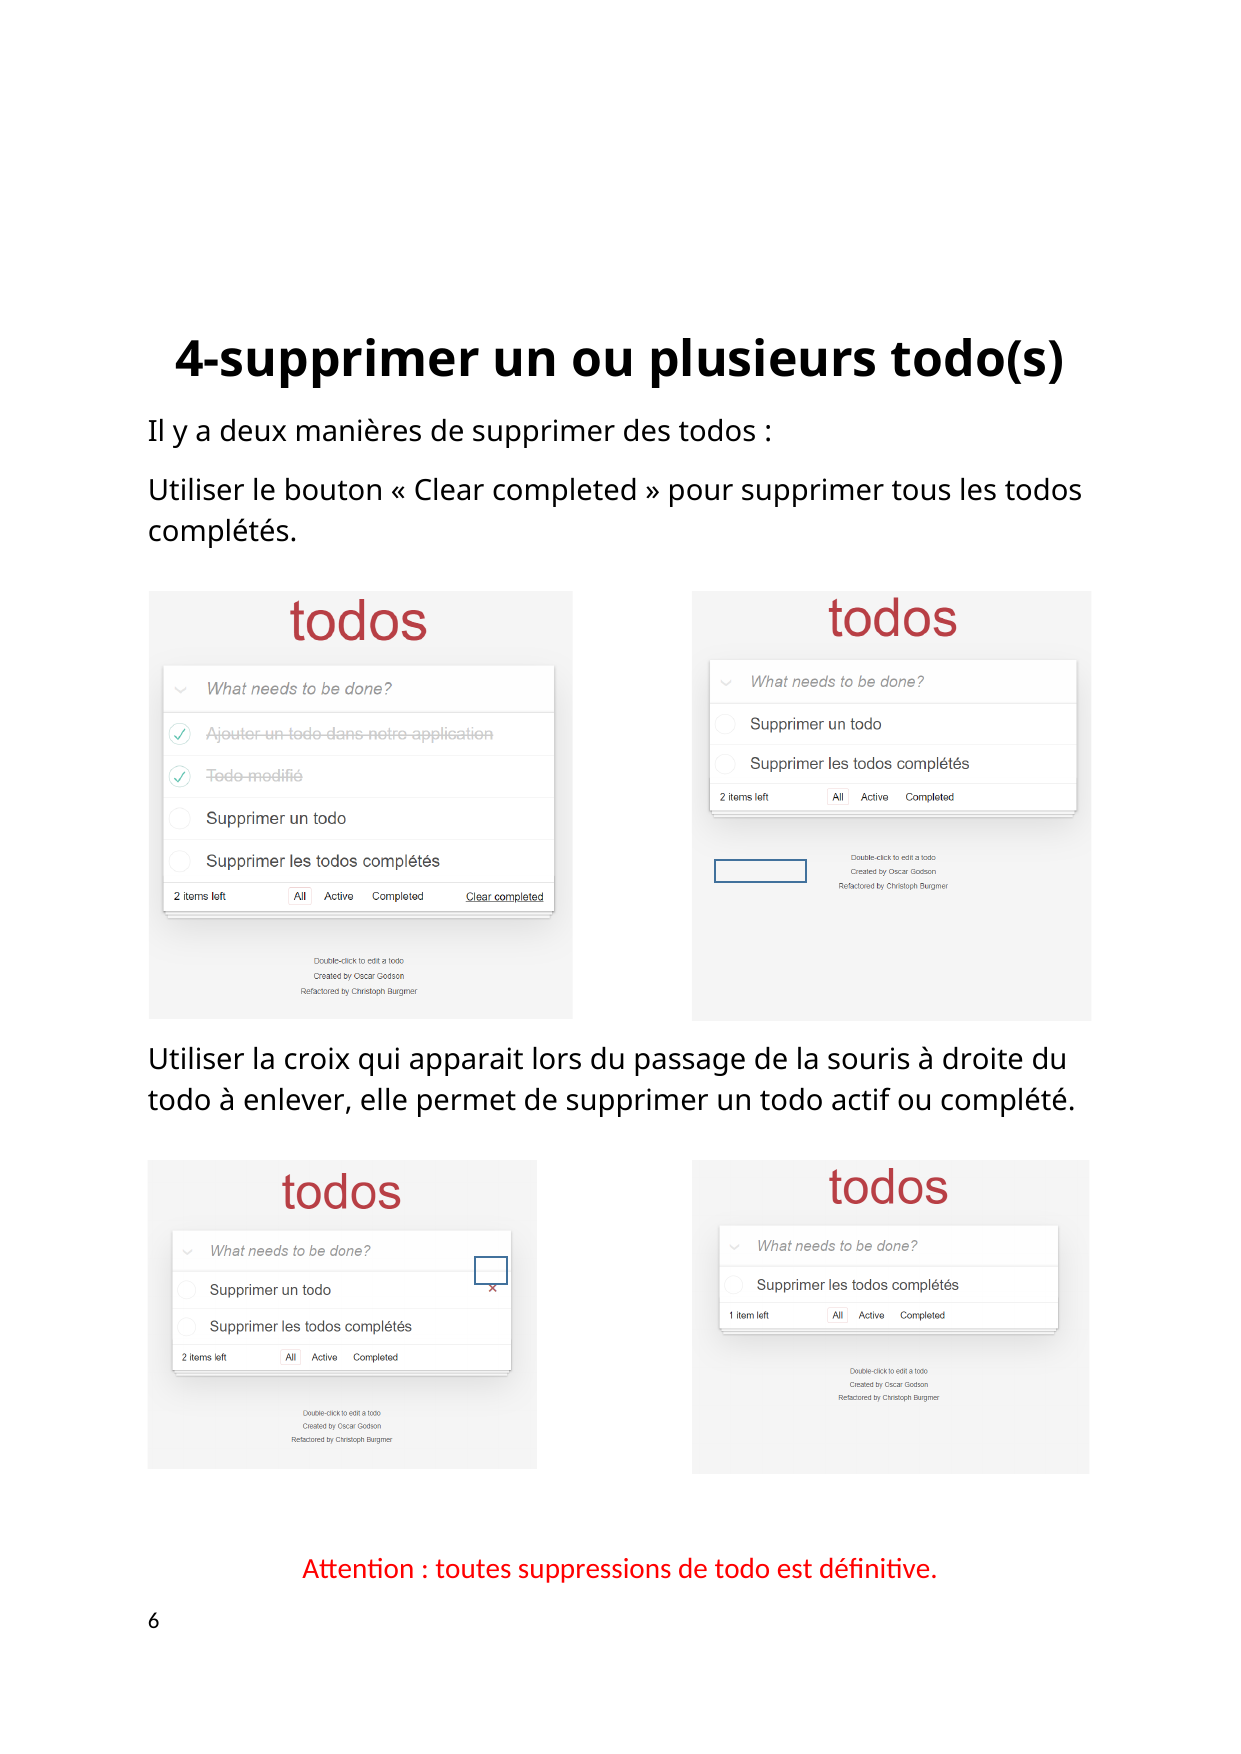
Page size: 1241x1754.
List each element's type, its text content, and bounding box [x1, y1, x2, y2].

text Utiliser le bouton « Clear completed » pour supprimer tous les todos complétés. [148, 469, 1093, 550]
text 4-supprimer un ou plusieurs todo(s) [148, 323, 1093, 391]
text Il y a deux manières de supprimer des todos : [148, 411, 1093, 450]
text Attention : toutes suppressions de todo est définitive. [148, 1550, 1093, 1585]
text Utiliser la croix qui apparait lors du passage de la souris à droite du todo à enlever, elle permet de supprimer un todo actif ou complété. [148, 1038, 1093, 1119]
